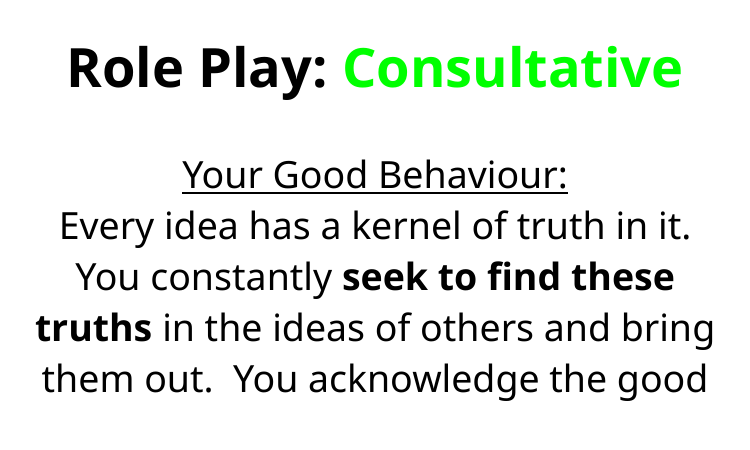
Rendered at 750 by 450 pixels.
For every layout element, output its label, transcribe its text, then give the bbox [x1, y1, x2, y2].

text Your Good Behaviour: [29, 149, 721, 200]
text Every idea has a kernel of truth in it. You constantly seek to find these truths in the ideas of others and bring them out. You acknowledge the good [29, 200, 721, 404]
text Role Play: Consultative [29, 29, 721, 103]
